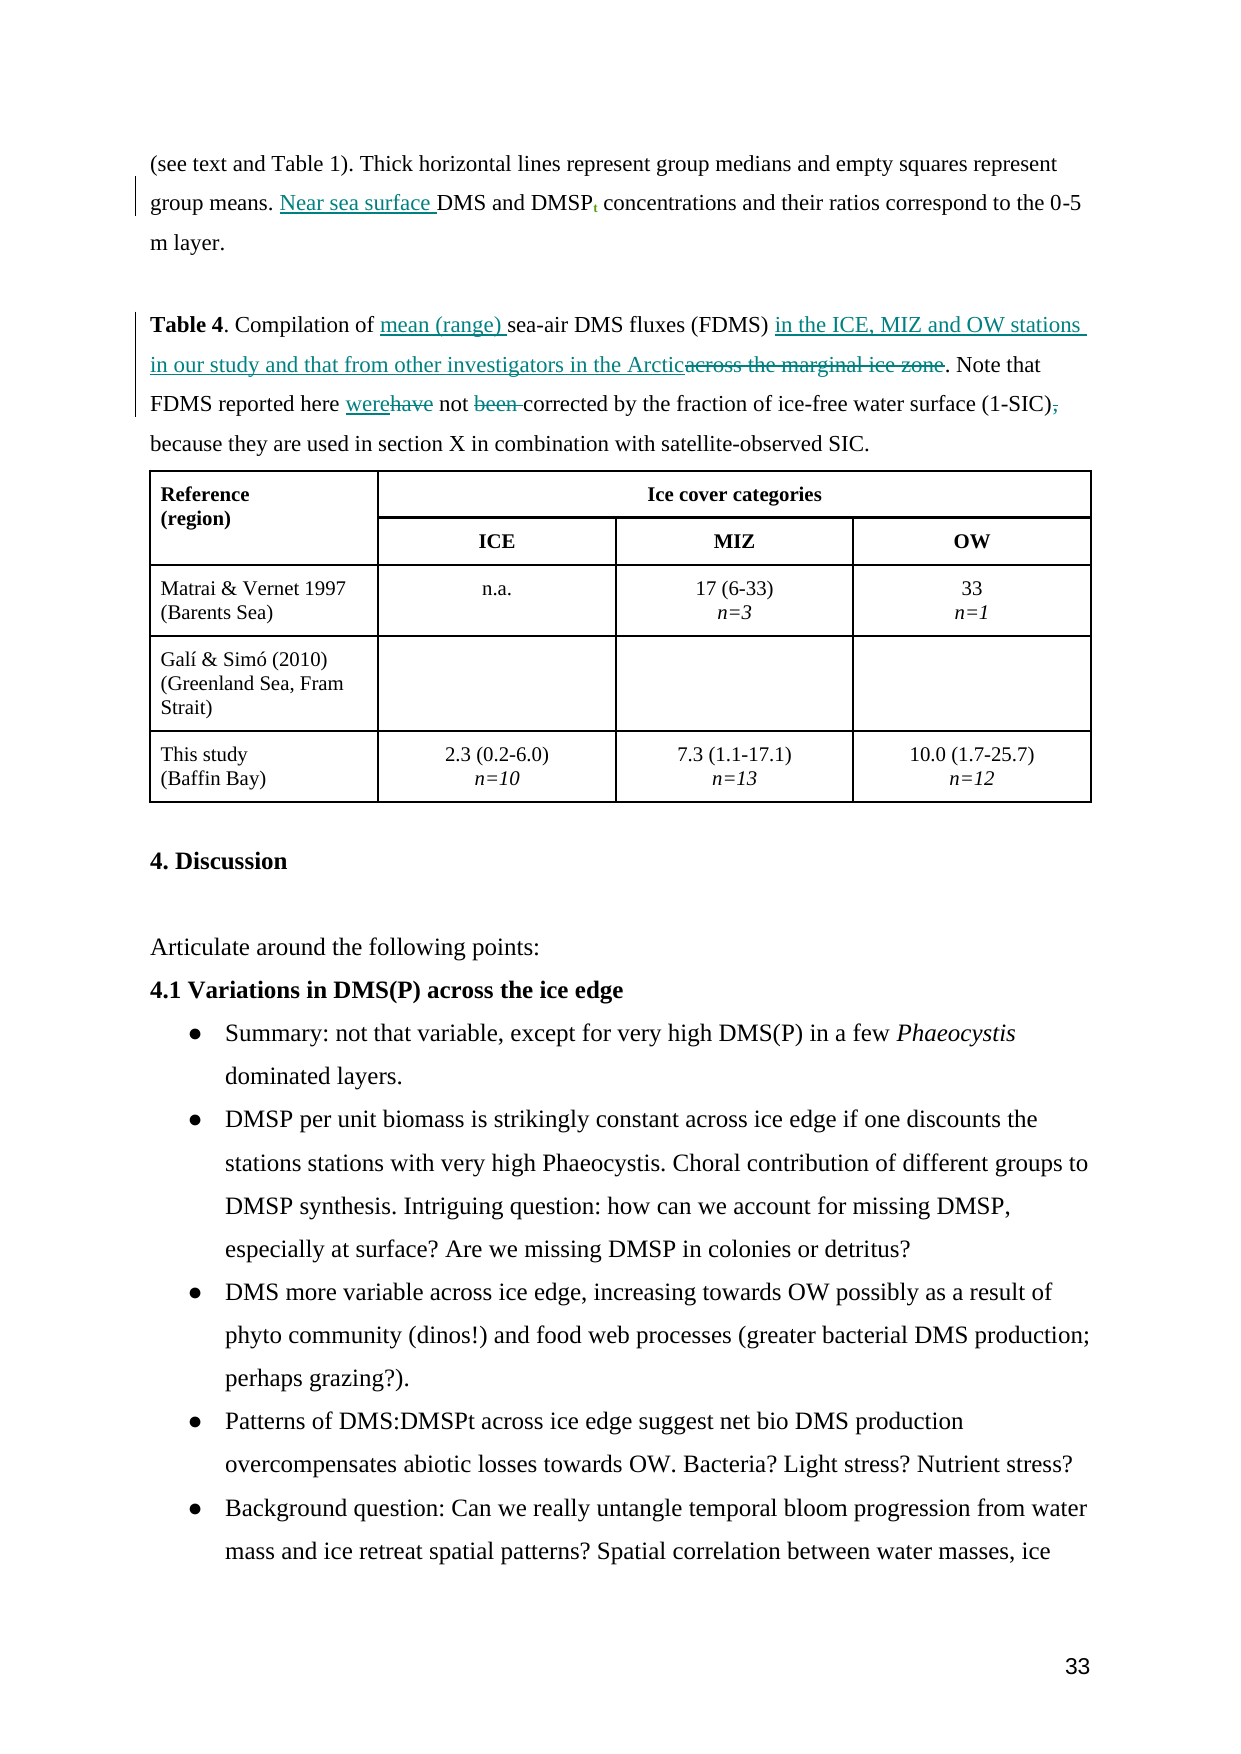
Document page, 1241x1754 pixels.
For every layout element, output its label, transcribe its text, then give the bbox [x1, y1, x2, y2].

table_cell Galí & Simó (2010) (Greenland Sea, Fram Strait) [151, 637, 377, 729]
table_cell This study (Baffin Bay) [151, 732, 377, 801]
table_cell [379, 637, 615, 729]
table_cell n.a. [379, 566, 615, 634]
table_header Ice cover categories [379, 472, 1090, 516]
table_cell [617, 637, 852, 729]
text Figure 7. Box and Whisker plot summary of sea-air DMS fluxes and corresponding controlling factors across the ice edge transects from ICE to OW. (a) sea-air DMS flux, (b) fractional sea-ice coverage, (c) wind speed, (d) sea surface temperature, (e) near sea-surface DMS concentration, (f), DMS ventilation rate constants in the equivalent mixed layer (hBD; see text), (g) DMS:DMSPt ratio, and (h) near sea-surface DMSPt concentration. Boxplots distinguish between ice-covered waters (ICE), the marginal ice zone (MIZ), and open waters (OW) (see text and Table 1). Thick horizontal lines represent group medians and empty squares represent group means. Near sea surface DMS and DMSPt concentrations and their ratios correspond to the 0-5 m layer. [150, 150, 1090, 255]
table_cell 7.3 (1.1-17.1) n=13 [617, 732, 852, 801]
table_header Reference (region) [151, 472, 377, 563]
list DMSP per unit biomass is strikingly constant across ice edge if one discounts the stations stations with very high Phaeocystis. Choral contribution of different groups to DMSP synthesis. Intriguing question: how can we account for missing DMSP, especially at surface? Are we missing DMSP in colonies or detritus? [187, 1104, 1090, 1263]
list DMS more variable across ice edge, increasing towards OW possibly as a result of phyto community (dinos!) and food web processes (greater bacterial DMS production; perhaps grazing?). [187, 1277, 1090, 1392]
text 4. Discussion [150, 846, 1090, 874]
list Background question: Can we really untangle temporal bloom progression from water mass and ice retreat spatial patterns? Spatial correlation between water masses, ice [187, 1493, 1090, 1564]
text Table 4. Compilation of mean (range) sea-air DMS fluxes (FDMS) in the ICE, MIZ and OW stations in our study and that from other investigators in the Arctic. Note that FDMS reported here were not corrected by the fraction of ice-free water surface (1-SIC) because they are used in section X in combination with satellite-observed SIC. [150, 312, 1090, 456]
table_cell ICE [379, 519, 615, 563]
table_cell OW [854, 519, 1090, 563]
table_cell [854, 637, 1090, 729]
list Summary: not that variable, except for very high DMS(P) in a few Phaeocystis dominated layers. [187, 1018, 1090, 1090]
text Articulate around the following points: [150, 932, 1090, 961]
table_cell MIZ [617, 519, 852, 563]
text 4.1 Variations in DMS(P) across the ice edge [150, 975, 1090, 1004]
table_cell 2.3 (0.2-6.0) n=10 [379, 732, 615, 801]
table_cell 33 n=1 [854, 566, 1090, 634]
table_cell 17 (6-33) n=3 [617, 566, 852, 634]
list Patterns of DMS:DMSPt across ice edge suggest net bio DMS production overcompensates abiotic losses towards OW. Bacteria? Light stress? Nutrient stress? [187, 1406, 1090, 1478]
table_cell 10.0 (1.7-25.7) n=12 [854, 732, 1090, 801]
table_cell Matrai & Vernet 1997 (Barents Sea) [151, 566, 377, 634]
